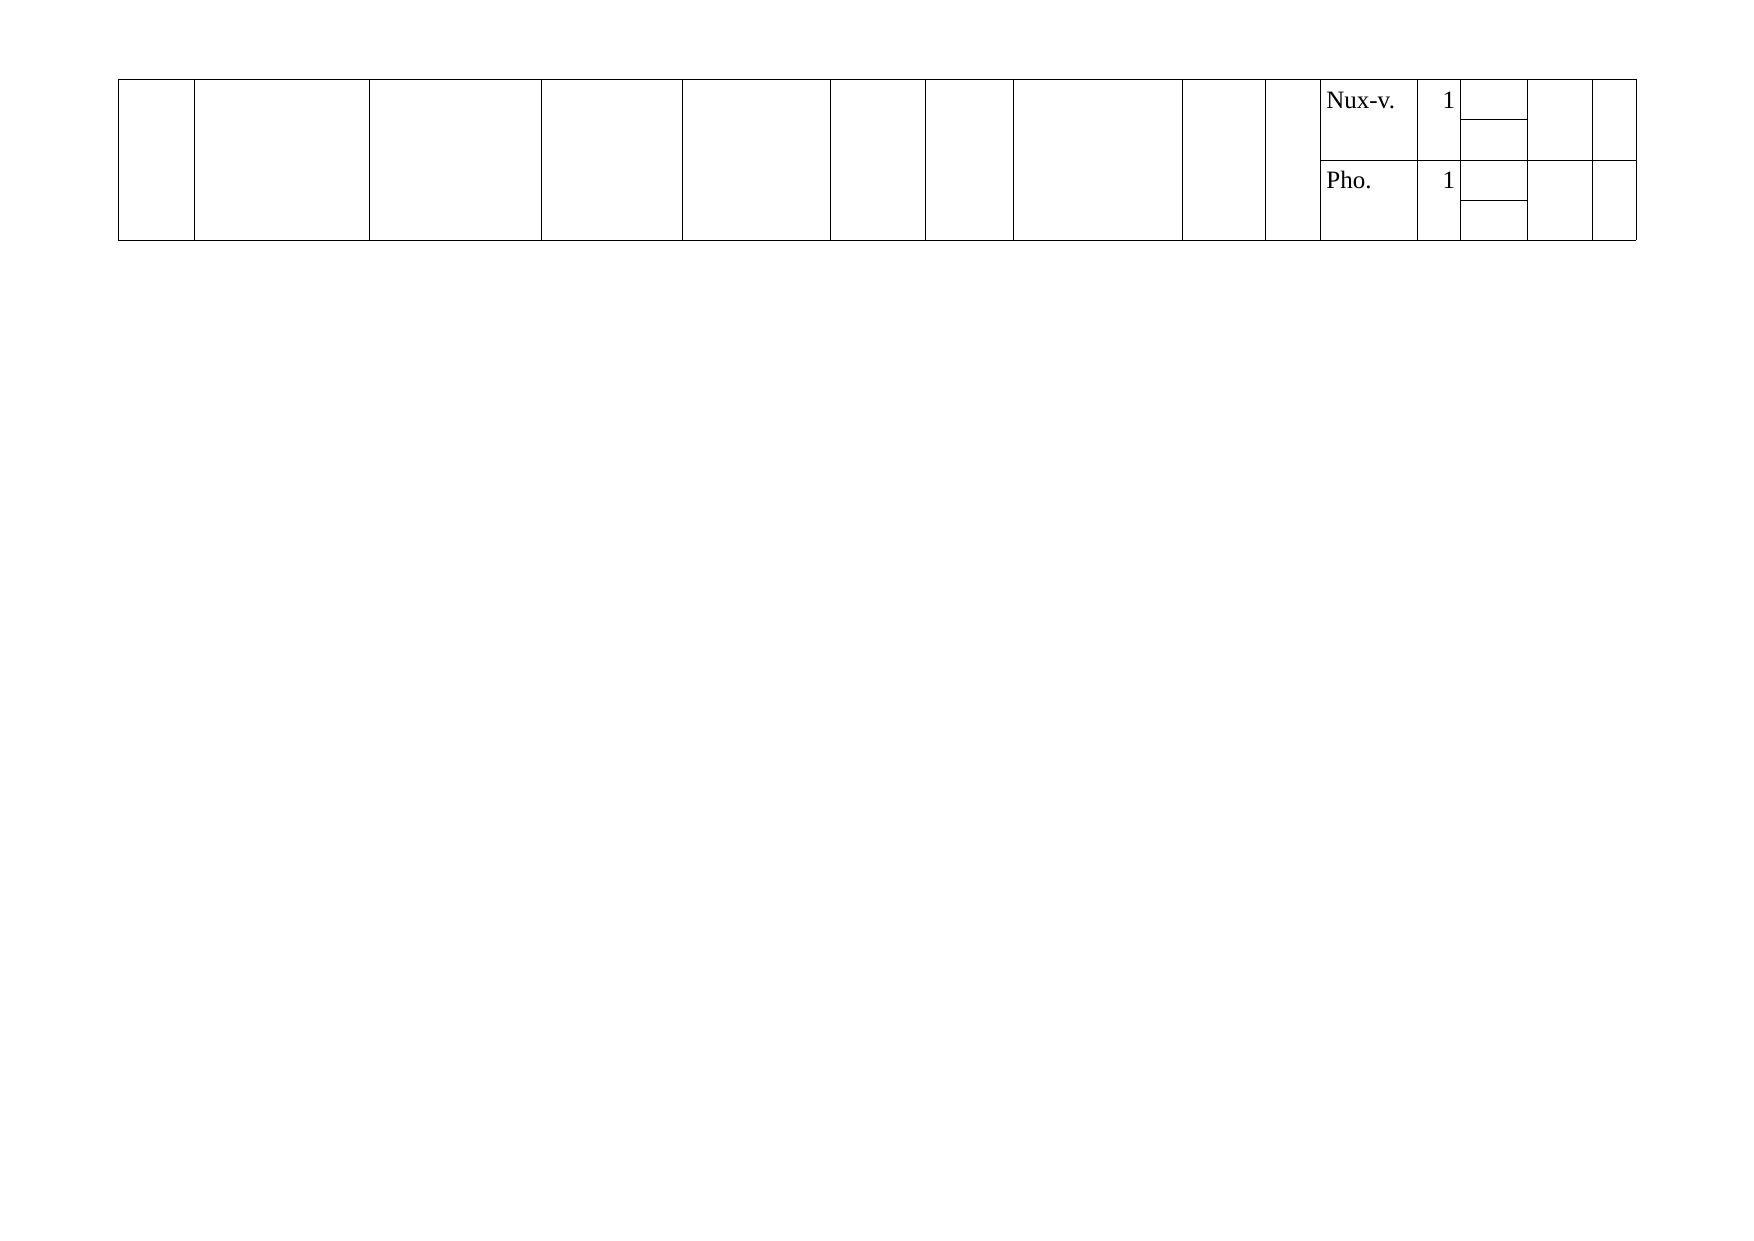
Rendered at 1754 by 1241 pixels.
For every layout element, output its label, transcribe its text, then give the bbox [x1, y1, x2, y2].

table_cell Nux-v. [1321, 80, 1417, 159]
table_cell [1461, 120, 1527, 159]
table_cell [1461, 161, 1527, 200]
table_cell [683, 80, 830, 240]
table_cell [1266, 80, 1320, 240]
table_cell [370, 80, 541, 240]
table_cell [1528, 161, 1592, 240]
table_cell 1 [1418, 80, 1460, 159]
table_cell [1593, 161, 1636, 240]
table_cell [926, 80, 1013, 240]
table_cell [119, 80, 194, 240]
table_cell 1 [1418, 161, 1460, 240]
table_cell [831, 80, 925, 240]
table_cell [1528, 80, 1592, 159]
table_cell Pho. [1321, 161, 1417, 240]
table_cell [1461, 80, 1527, 119]
table_cell [1014, 80, 1182, 240]
table_cell [1461, 201, 1527, 240]
table_cell [1183, 80, 1265, 240]
table_cell [542, 80, 682, 240]
table_cell [1593, 80, 1636, 159]
table_cell [195, 80, 369, 240]
